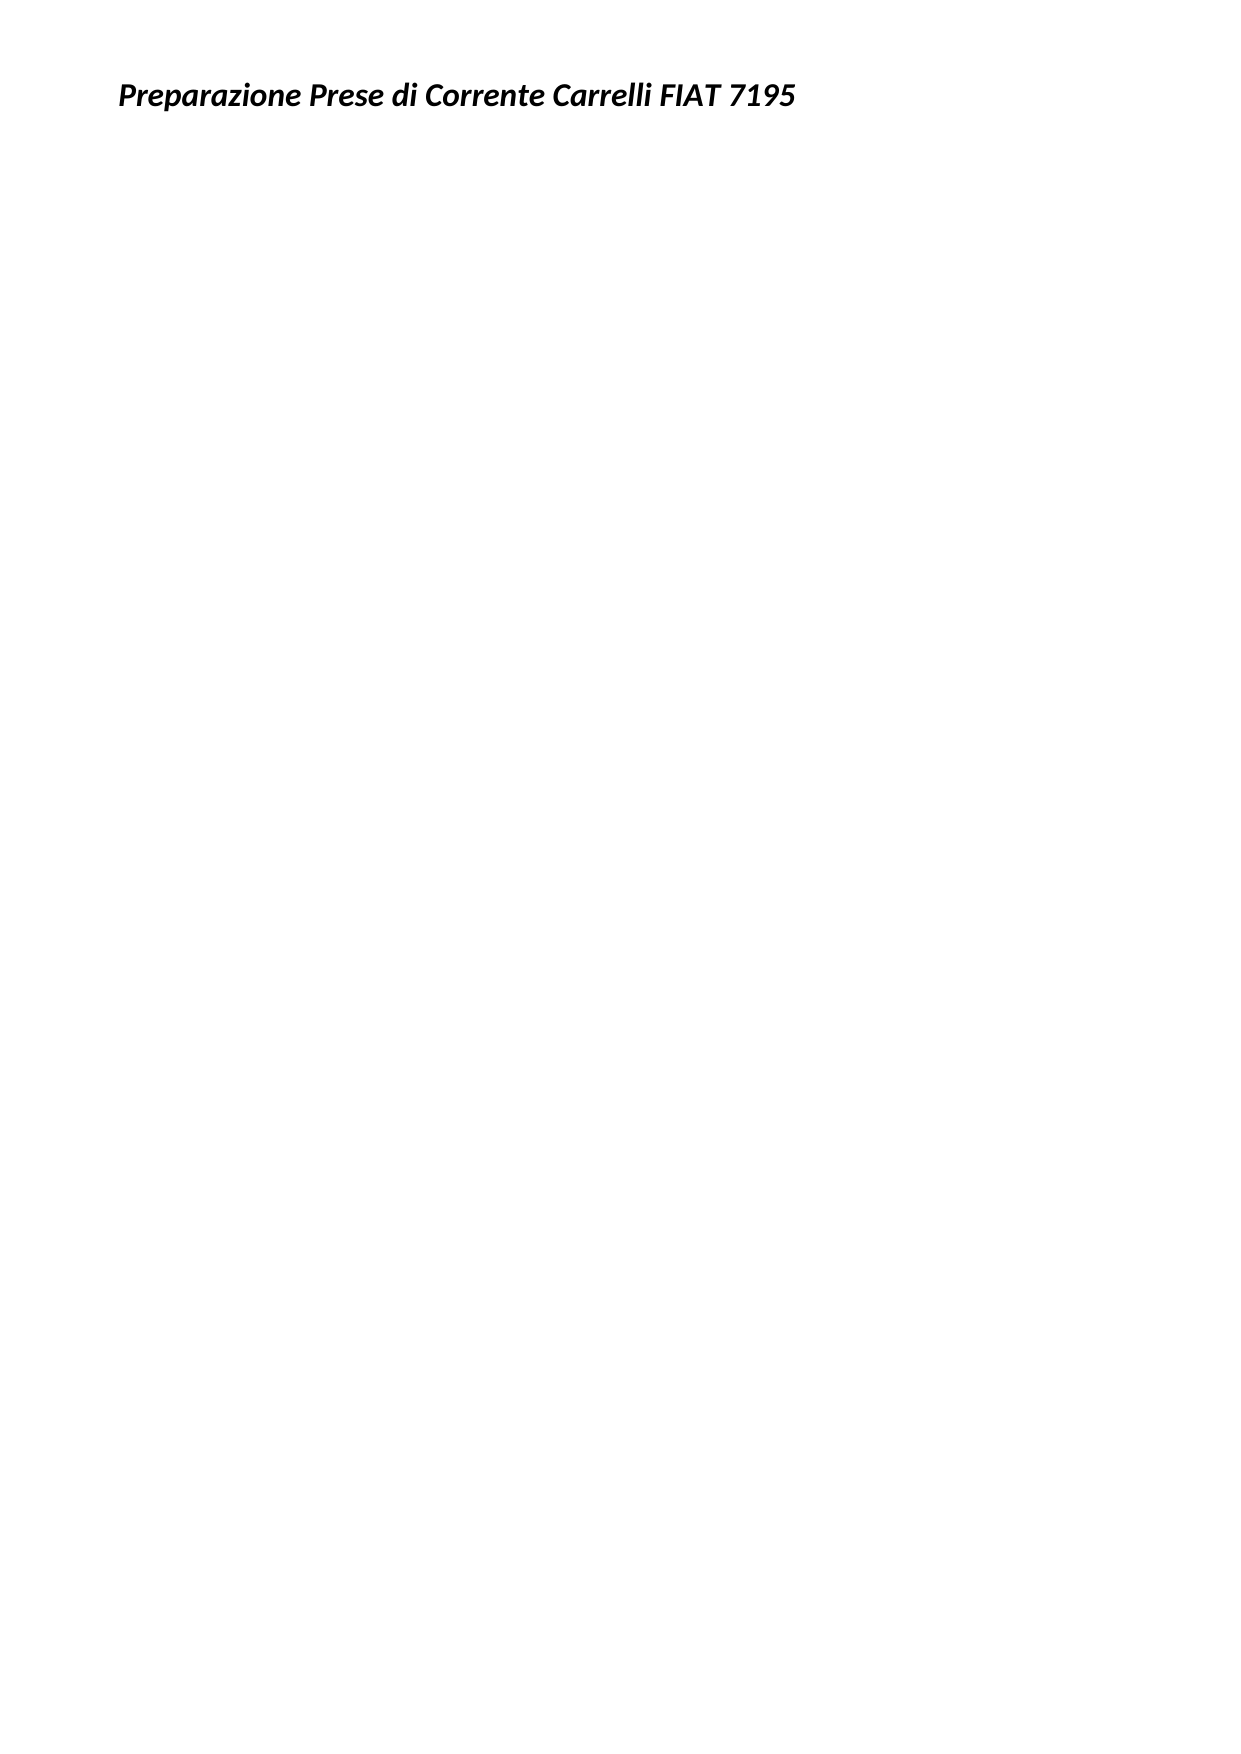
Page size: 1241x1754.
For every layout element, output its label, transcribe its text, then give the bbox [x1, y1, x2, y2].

subtitle Preparazione Prese di Corrente Carrelli FIAT 7195 [118, 74, 1122, 114]
